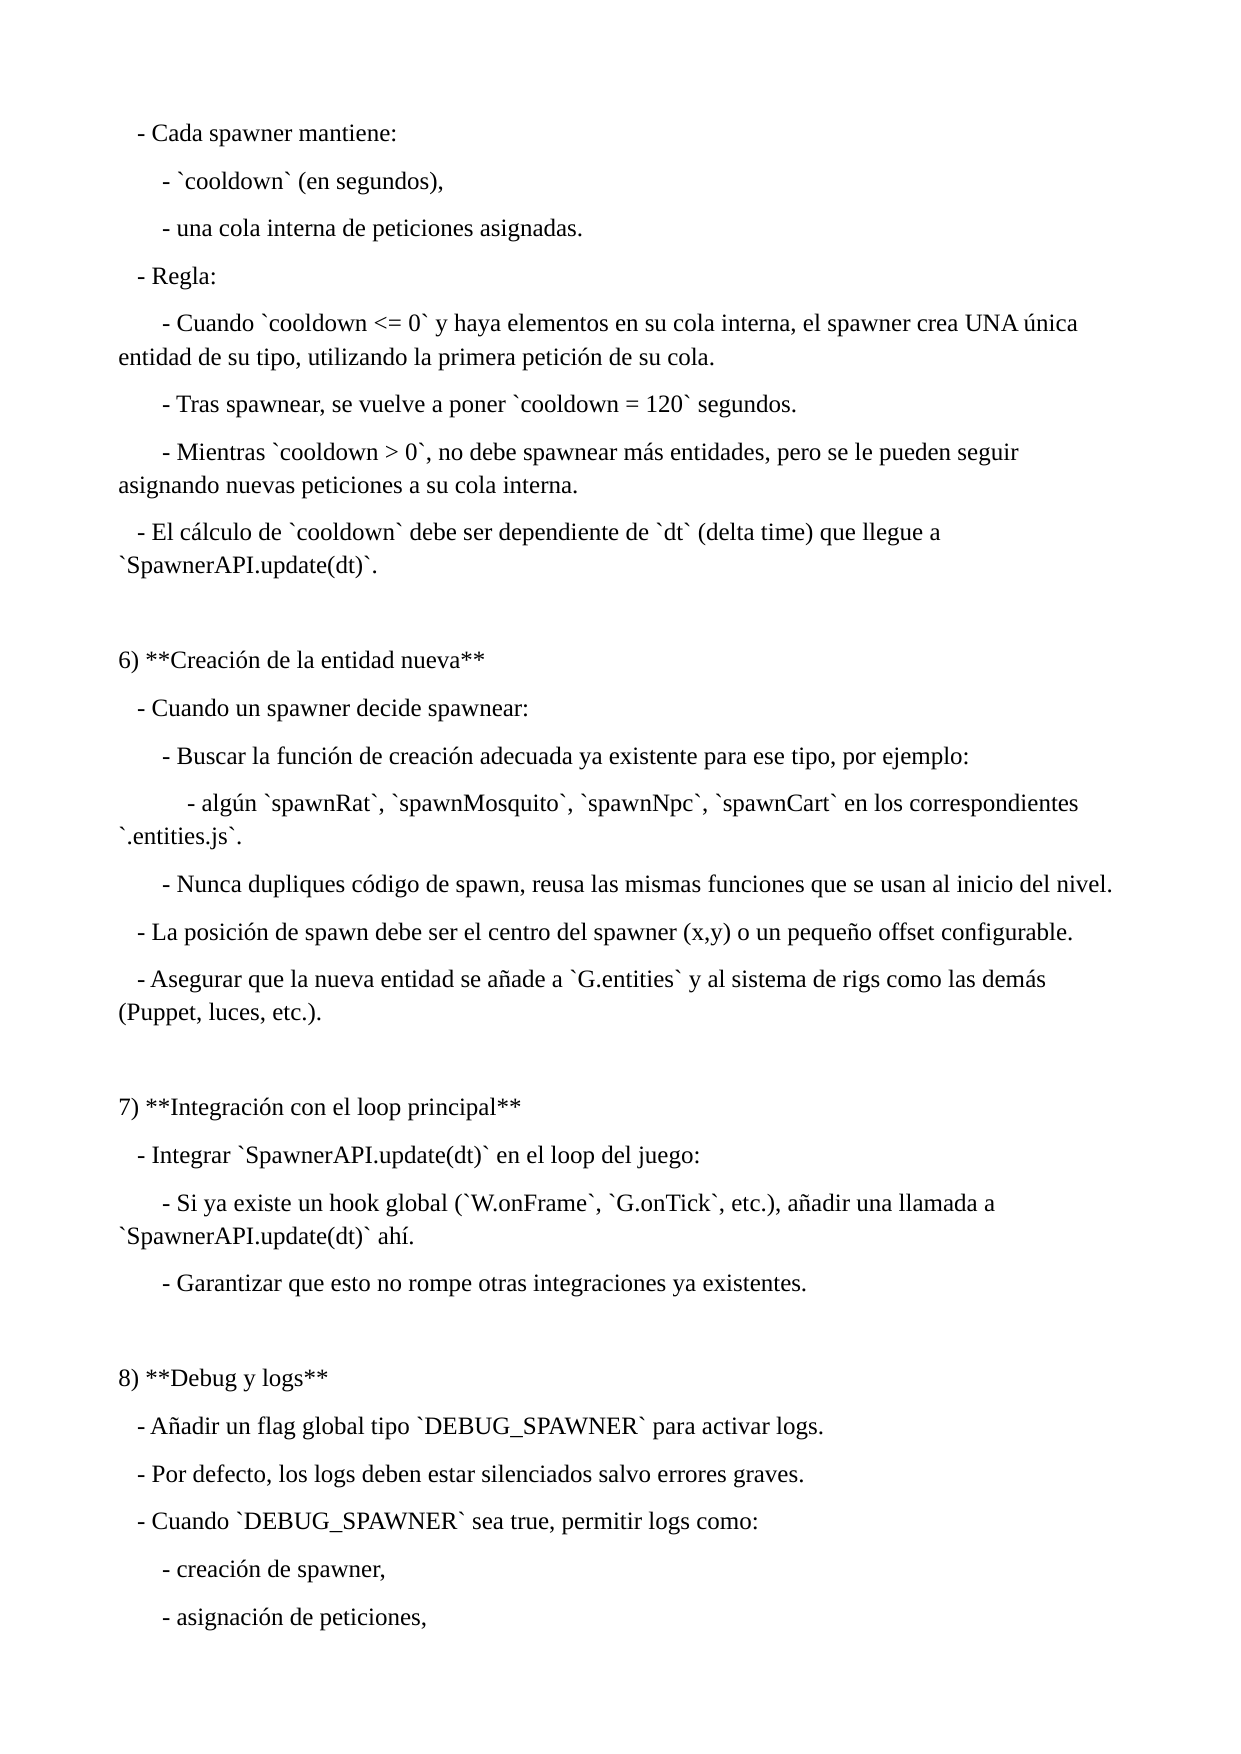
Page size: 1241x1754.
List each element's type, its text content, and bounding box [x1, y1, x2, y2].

text - Asegurar que la nueva entidad se añade a `G.entities` y al sistema de rigs como las demás (Puppet, luces, etc.). [118, 964, 1122, 1026]
text - `cooldown` (en segundos), [118, 166, 1122, 194]
text - La posición de spawn debe ser el centro del spawner (x,y) o un pequeño offset configurable. [118, 917, 1122, 945]
text - Tras spawnear, se vuelve a poner `cooldown = 120` segundos. [118, 389, 1122, 418]
text - creación de spawner, [118, 1554, 1122, 1583]
text - Cuando un spawner decide spawnear: [118, 693, 1122, 722]
text - Mientras `cooldown > 0`, no debe spawnear más entidades, pero se le pueden seguir asignando nuevas peticiones a su cola interna. [118, 437, 1122, 498]
text - Regla: [118, 261, 1122, 290]
text - Añadir un flag global tipo `DEBUG_SPAWNER` para activar logs. [118, 1411, 1122, 1440]
text - Buscar la función de creación adecuada ya existente para ese tipo, por ejemplo: [118, 741, 1122, 769]
text - Cuando `DEBUG_SPAWNER` sea true, permitir logs como: [118, 1506, 1122, 1535]
text - asignación de peticiones, [118, 1602, 1122, 1630]
text - algún `spawnRat`, `spawnMosquito`, `spawnNpc`, `spawnCart` en los correspondientes `.entities.js`. [118, 788, 1122, 850]
text - una cola interna de peticiones asignadas. [118, 213, 1122, 242]
text - Cada spawner mantiene: [118, 118, 1122, 147]
text - El cálculo de `cooldown` debe ser dependiente de `dt` (delta time) que llegue a `SpawnerAPI.update(dt)`. [118, 517, 1122, 579]
text - Por defecto, los logs deben estar silenciados salvo errores graves. [118, 1459, 1122, 1487]
text - Integrar `SpawnerAPI.update(dt)` en el loop del juego: [118, 1140, 1122, 1169]
text - Cuando `cooldown <= 0` y haya elementos en su cola interna, el spawner crea UNA única entidad de su tipo, utilizando la primera petición de su cola. [118, 308, 1122, 370]
text 6) **Creación de la entidad nueva** [118, 646, 1122, 674]
text - Si ya existe un hook global (`W.onFrame`, `G.onTick`, etc.), añadir una llamada a `SpawnerAPI.update(dt)` ahí. [118, 1188, 1122, 1249]
text - Nunca dupliques código de spawn, reusa las mismas funciones que se usan al inicio del nivel. [118, 869, 1122, 898]
text - Garantizar que esto no rompe otras integraciones ya existentes. [118, 1268, 1122, 1297]
text 8) **Debug y logs** [118, 1363, 1122, 1392]
text 7) **Integración con el loop principal** [118, 1092, 1122, 1121]
